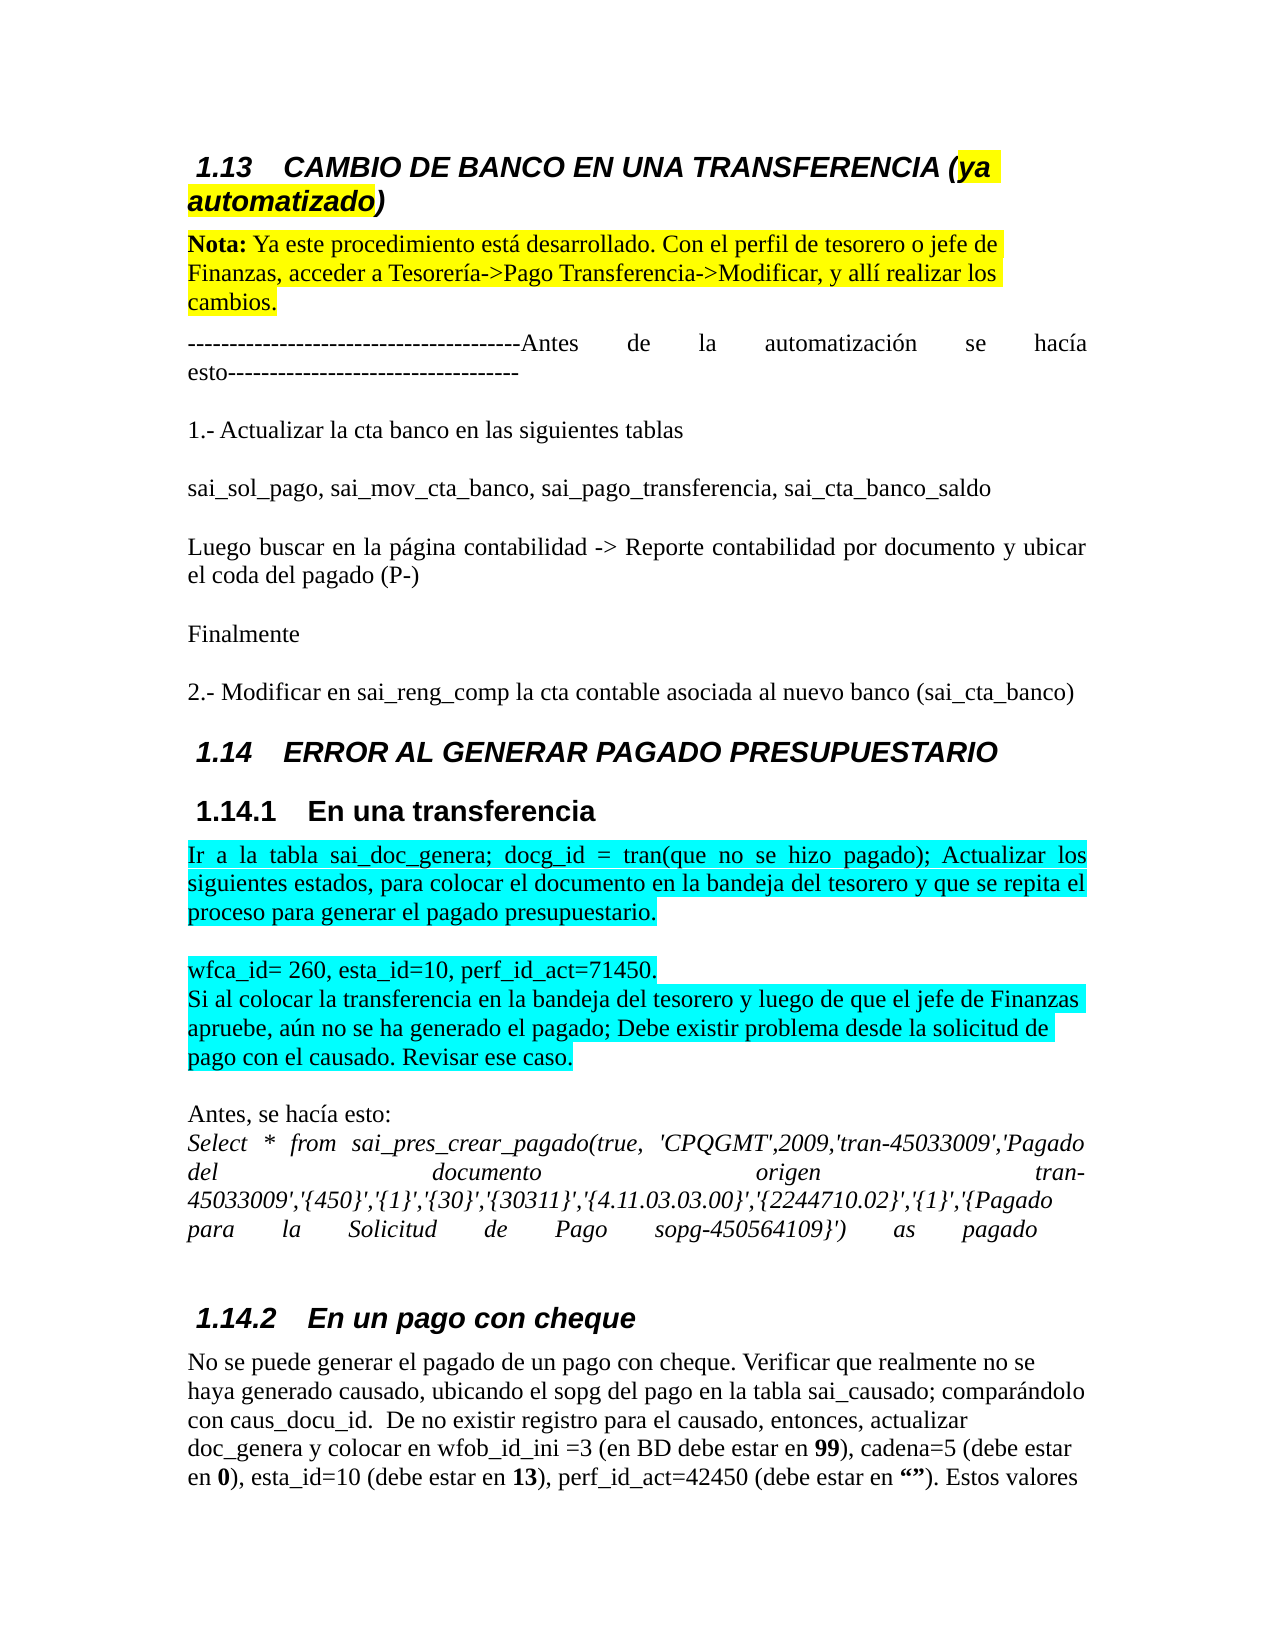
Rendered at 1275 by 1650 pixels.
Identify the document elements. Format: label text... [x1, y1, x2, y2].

text Antes, se hacía esto: [187, 1099, 1087, 1128]
text Select * from sai_pres_crear_pagado(true, 'CPQGMT',2009,'tran-45033009','Pagado del documento origen tran-45033009','{450}','{1}','{30}','{30311}','{4.11.03.03.00}','{2244710.02}','{1}','{Pagado para la Solicitud de Pago sopg-450564109}') as pagado [187, 1128, 1087, 1272]
text 2.- Modificar en sai_reng_comp la cta contable asociada al nuevo banco (sai_cta_banco) [187, 677, 1087, 706]
text Finalmente [187, 619, 1087, 647]
text ----------------------------------------Antes de la automatización se hacía esto----------------------------------- [187, 328, 1087, 386]
text sai_sol_pago, sai_mov_cta_banco, sai_pago_transferencia, sai_cta_banco_saldo [187, 473, 1087, 502]
subtitle CAMBIO DE BANCO EN UNA TRANSFERENCIA (ya automatizado) [187, 150, 1087, 217]
text No se puede generar el pagado de un pago con cheque. Verificar que realmente no se haya generado causado, ubicando el sopg del pago en la tabla sai_causado; comparándolo con caus_docu_id. De no existir registro para el causado, entonces, actualizar doc_genera y colocar en wfob_id_ini =3 (en BD debe estar en 99), cadena=5 (debe estar en 0), esta_id=10 (debe estar en 13), perf_id_act=42450 (debe estar en “”). Estos valores [187, 1347, 1087, 1491]
text Luego buscar en la página contabilidad -> Reporte contabilidad por documento y ubicar el coda del pagado (P-) [187, 532, 1087, 589]
text 1.- Actualizar la cta banco en las siguientes tablas [187, 415, 1087, 444]
subtitle En un pago con cheque [187, 1301, 1087, 1335]
subtitle ERROR AL GENERAR PAGADO PRESUPUESTARIO [187, 735, 1087, 769]
subtitle En una transferencia [187, 794, 1087, 827]
text wfca_id= 260, esta_id=10, perf_id_act=71450. [187, 956, 1087, 984]
text Nota: Ya este procedimiento está desarrollado. Con el perfil de tesorero o jefe de Finanzas, acceder a Tesorería->Pago Transferencia->Modificar, y allí realizar los cambios. [187, 229, 1087, 316]
text Ir a la tabla sai_doc_genera; docg_id = tran(que no se hizo pagado); Actualizar los siguientes estados, para colocar el documento en la bandeja del tesorero y que se repita el proceso para generar el pagado presupuestario. [187, 840, 1087, 926]
text Si al colocar la transferencia en la bandeja del tesorero y luego de que el jefe de Finanzas apruebe, aún no se ha generado el pagado; Debe existir problema desde la solicitud de pago con el causado. Revisar ese caso. [187, 984, 1087, 1071]
